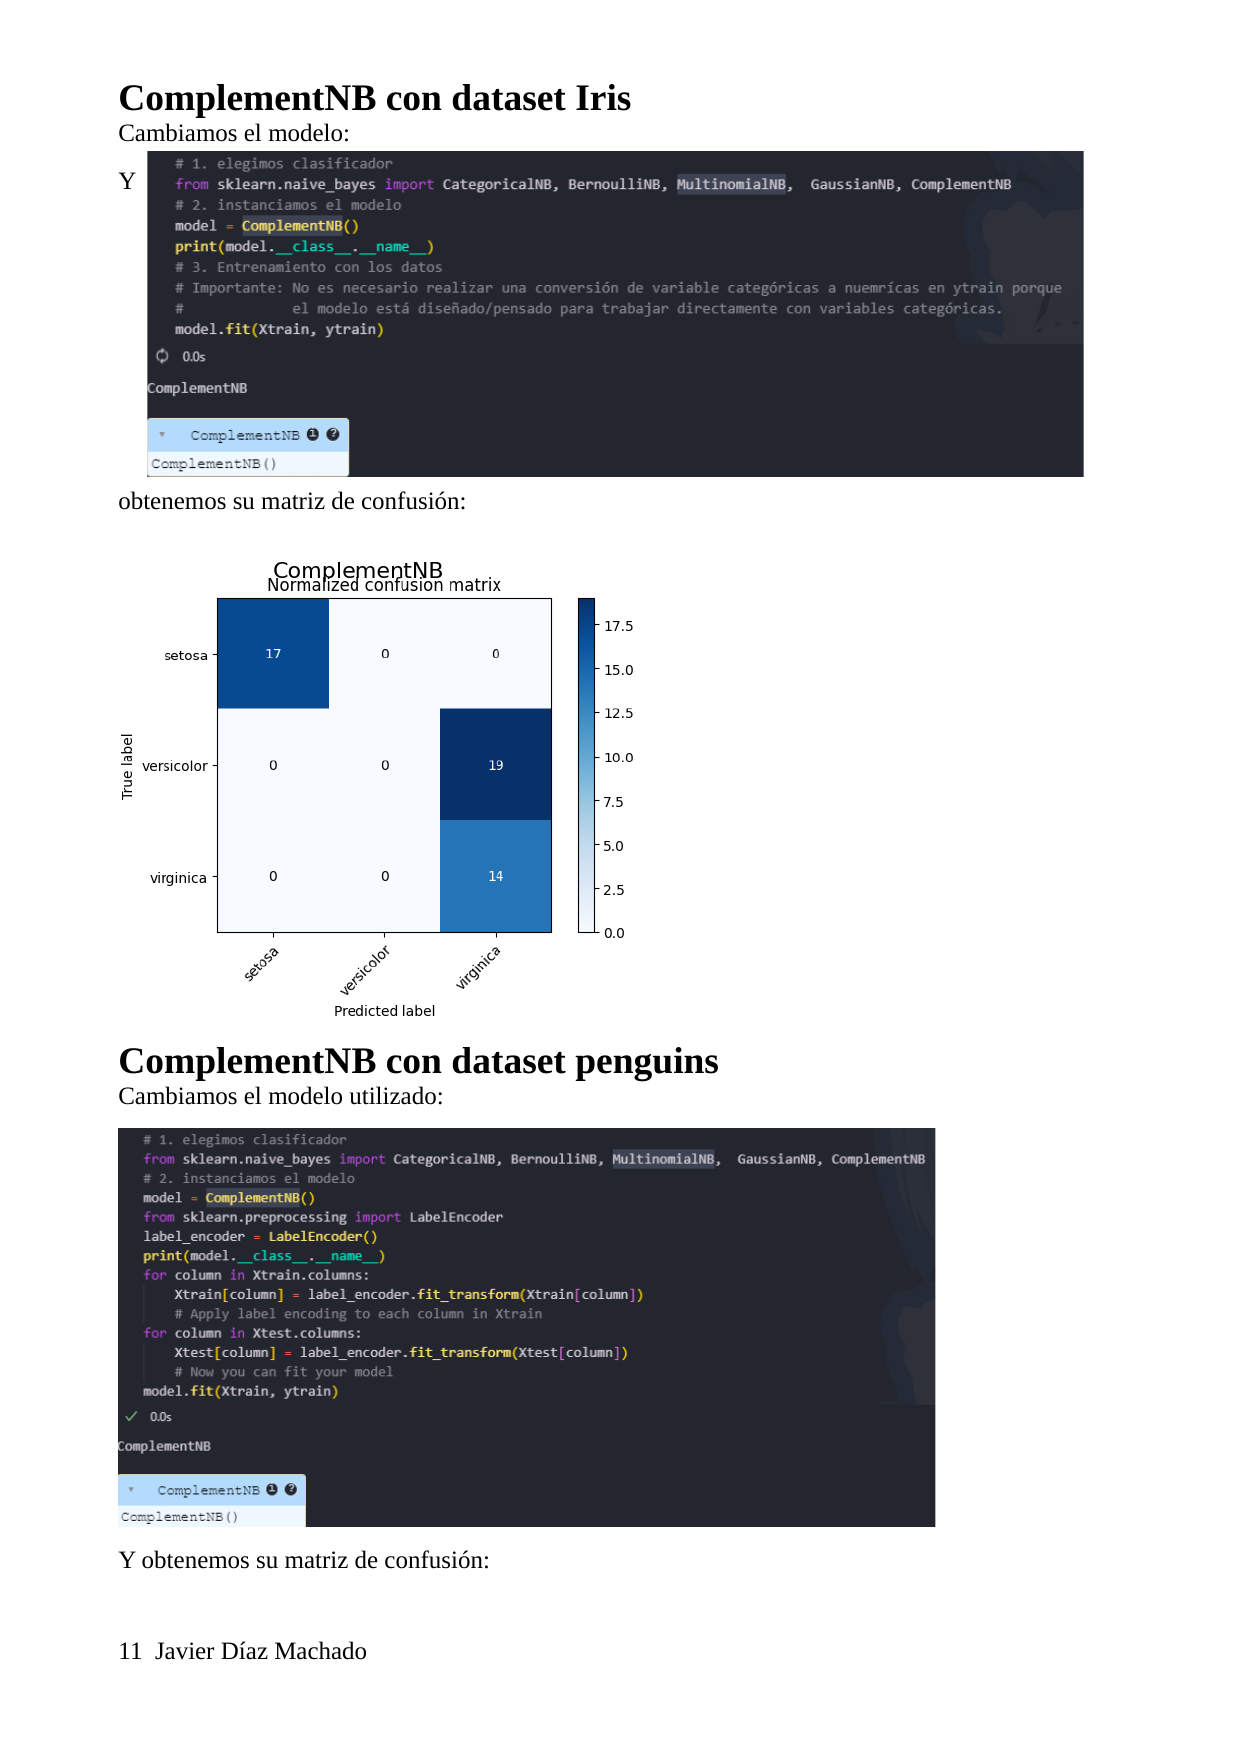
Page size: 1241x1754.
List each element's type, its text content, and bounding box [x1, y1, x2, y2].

subtitle ComplementNB con dataset Iris [118, 75, 1122, 118]
text Y obtenemos su matriz de confusión: [118, 1546, 1122, 1574]
text Cambiamos el modelo: [118, 118, 1122, 147]
text Cambiamos el modelo utilizado: [118, 1081, 1122, 1110]
text Y obtenemos su matriz de confusión: [118, 166, 1122, 515]
subtitle ComplementNB con dataset penguins [118, 1038, 1122, 1081]
